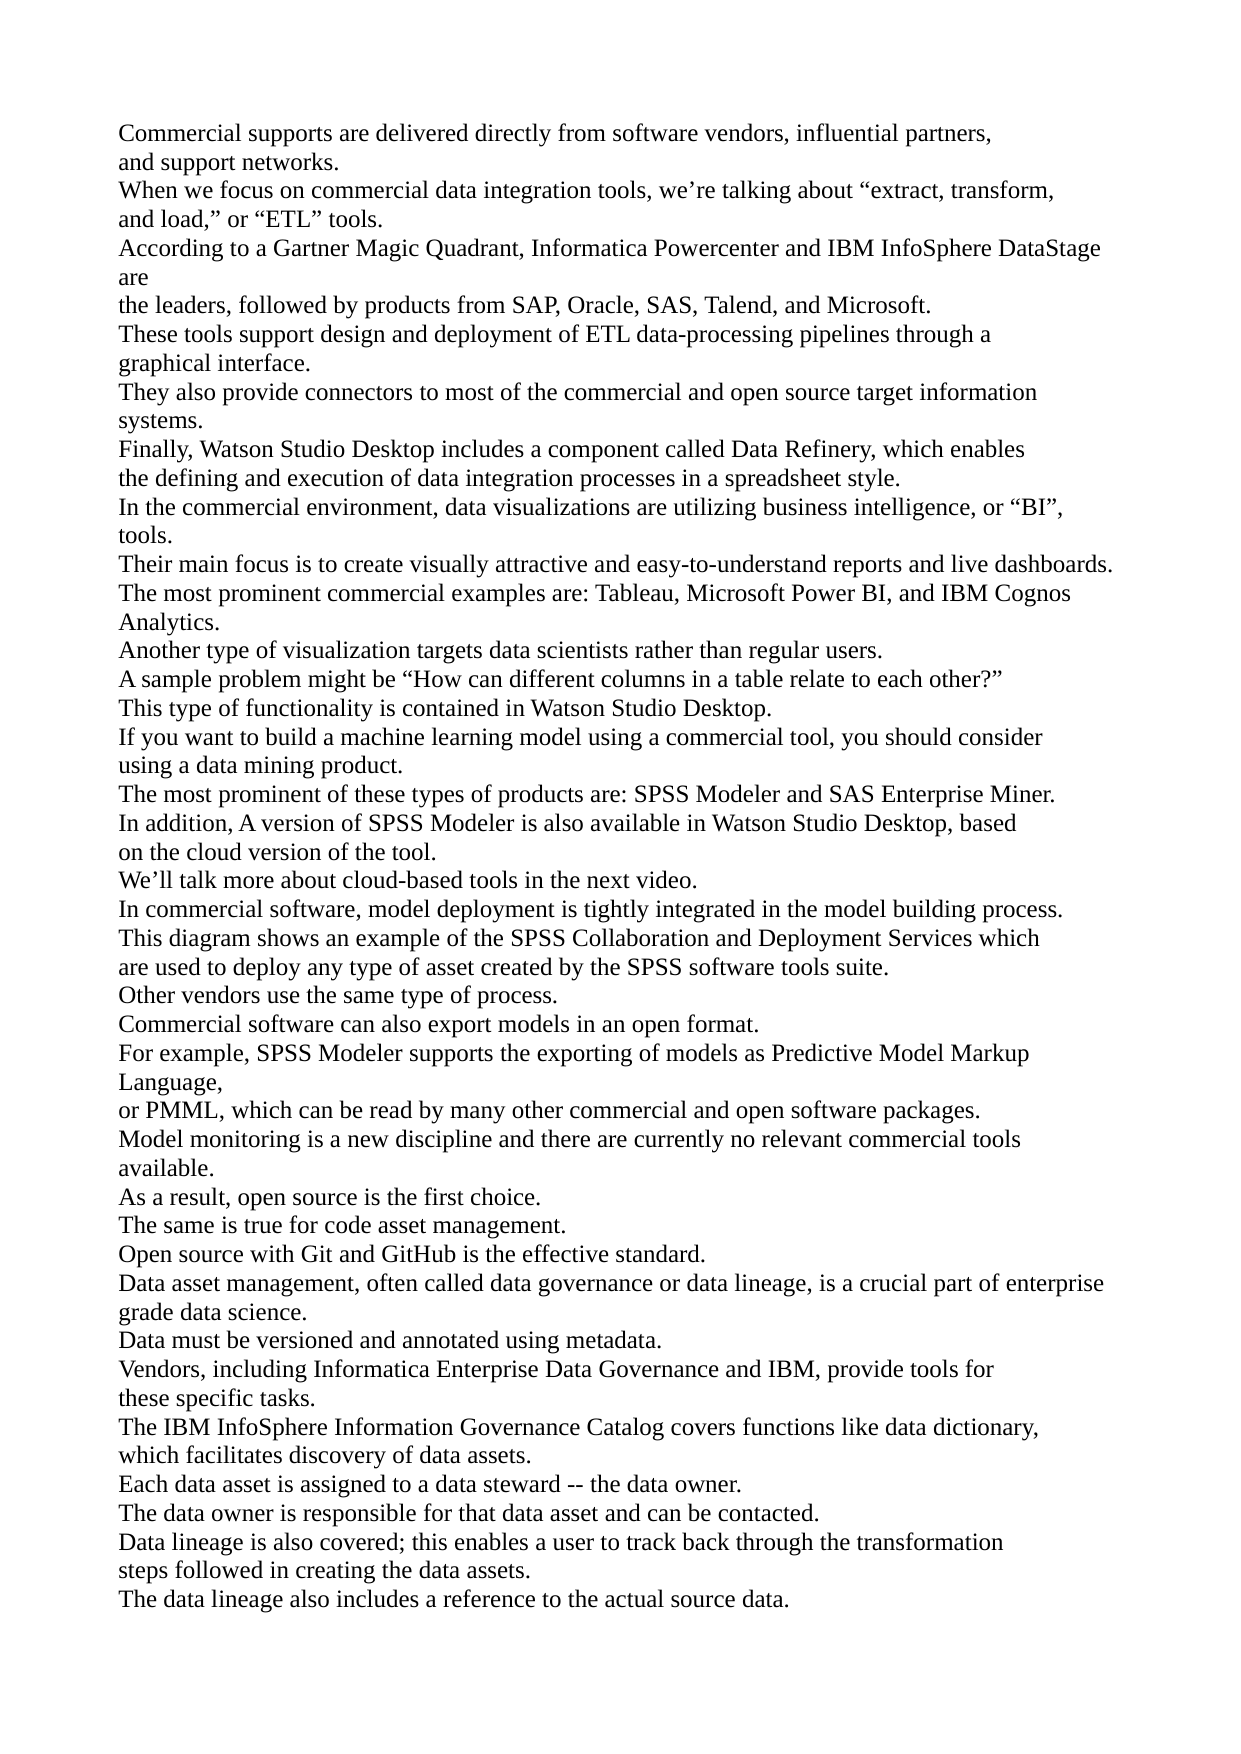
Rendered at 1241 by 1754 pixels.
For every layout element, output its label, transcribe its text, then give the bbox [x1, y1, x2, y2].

text This type of functionality is contained in Watson Studio Desktop. [118, 693, 1122, 722]
text Vendors, including Informatica Enterprise Data Governance and IBM, provide tools for [118, 1354, 1122, 1383]
text graphical interface. [118, 348, 1122, 377]
text and load,” or “ETL” tools. [118, 204, 1122, 233]
text In commercial software, model deployment is tightly integrated in the model building process. [118, 894, 1122, 923]
text Commercial supports are delivered directly from software vendors, influential partners, [118, 118, 1122, 147]
text are used to deploy any type of asset created by the SPSS software tools suite. [118, 952, 1122, 981]
text The same is true for code asset management. [118, 1211, 1122, 1239]
text The data owner is responsible for that data asset and can be contacted. [118, 1498, 1122, 1527]
text A sample problem might be “How can different columns in a table relate to each other?” [118, 664, 1122, 693]
text Each data asset is assigned to a data steward -- the data owner. [118, 1469, 1122, 1498]
text grade data science. [118, 1297, 1122, 1326]
text If you want to build a machine learning model using a commercial tool, you should consider [118, 722, 1122, 751]
text Data lineage is also covered; this enables a user to track back through the transformation [118, 1527, 1122, 1556]
text systems. [118, 406, 1122, 434]
text In addition, A version of SPSS Modeler is also available in Watson Studio Desktop, based [118, 808, 1122, 837]
text the defining and execution of data integration processes in a spreadsheet style. [118, 463, 1122, 492]
text Commercial software can also export models in an open format. [118, 1009, 1122, 1038]
text steps followed in creating the data assets. [118, 1556, 1122, 1584]
text These tools support design and deployment of ETL data-processing pipelines through a [118, 319, 1122, 348]
text The data lineage also includes a reference to the actual source data. [118, 1584, 1122, 1613]
text Analytics. [118, 607, 1122, 636]
text The IBM InfoSphere Information Governance Catalog covers functions like data dictionary, [118, 1412, 1122, 1441]
text Other vendors use the same type of process. [118, 981, 1122, 1009]
text We’ll talk more about cloud-based tools in the next video. [118, 866, 1122, 894]
text and support networks. [118, 147, 1122, 176]
text these specific tasks. [118, 1383, 1122, 1412]
text The most prominent commercial examples are: Tableau, Microsoft Power BI, and IBM Cognos [118, 578, 1122, 607]
text the leaders, followed by products from SAP, Oracle, SAS, Talend, and Microsoft. [118, 291, 1122, 319]
text Another type of visualization targets data scientists rather than regular users. [118, 636, 1122, 664]
text Their main focus is to create visually attractive and easy-to-understand reports and live dashboards. [118, 549, 1122, 578]
text As a result, open source is the first choice. [118, 1182, 1122, 1211]
text Open source with Git and GitHub is the effective standard. [118, 1239, 1122, 1268]
text For example, SPSS Modeler supports the exporting of models as Predictive Model Markup Language, [118, 1038, 1122, 1096]
text on the cloud version of the tool. [118, 837, 1122, 866]
text When we focus on commercial data integration tools, we’re talking about “extract, transform, [118, 176, 1122, 204]
text Data must be versioned and annotated using metadata. [118, 1326, 1122, 1354]
text tools. [118, 521, 1122, 549]
text The most prominent of these types of products are: SPSS Modeler and SAS Enterprise Miner. [118, 779, 1122, 808]
text which facilitates discovery of data assets. [118, 1441, 1122, 1469]
text This diagram shows an example of the SPSS Collaboration and Deployment Services which [118, 923, 1122, 952]
text Finally, Watson Studio Desktop includes a component called Data Refinery, which enables [118, 434, 1122, 463]
text They also provide connectors to most of the commercial and open source target information [118, 377, 1122, 406]
text According to a Gartner Magic Quadrant, Informatica Powercenter and IBM InfoSphere DataStage are [118, 233, 1122, 291]
text available. [118, 1153, 1122, 1182]
text or PMML, which can be read by many other commercial and open software packages. [118, 1096, 1122, 1124]
text Data asset management, often called data governance or data lineage, is a crucial part of enterprise [118, 1268, 1122, 1297]
text In the commercial environment, data visualizations are utilizing business intelligence, or “BI”, [118, 492, 1122, 521]
text using a data mining product. [118, 751, 1122, 779]
text Model monitoring is a new discipline and there are currently no relevant commercial tools [118, 1124, 1122, 1153]
